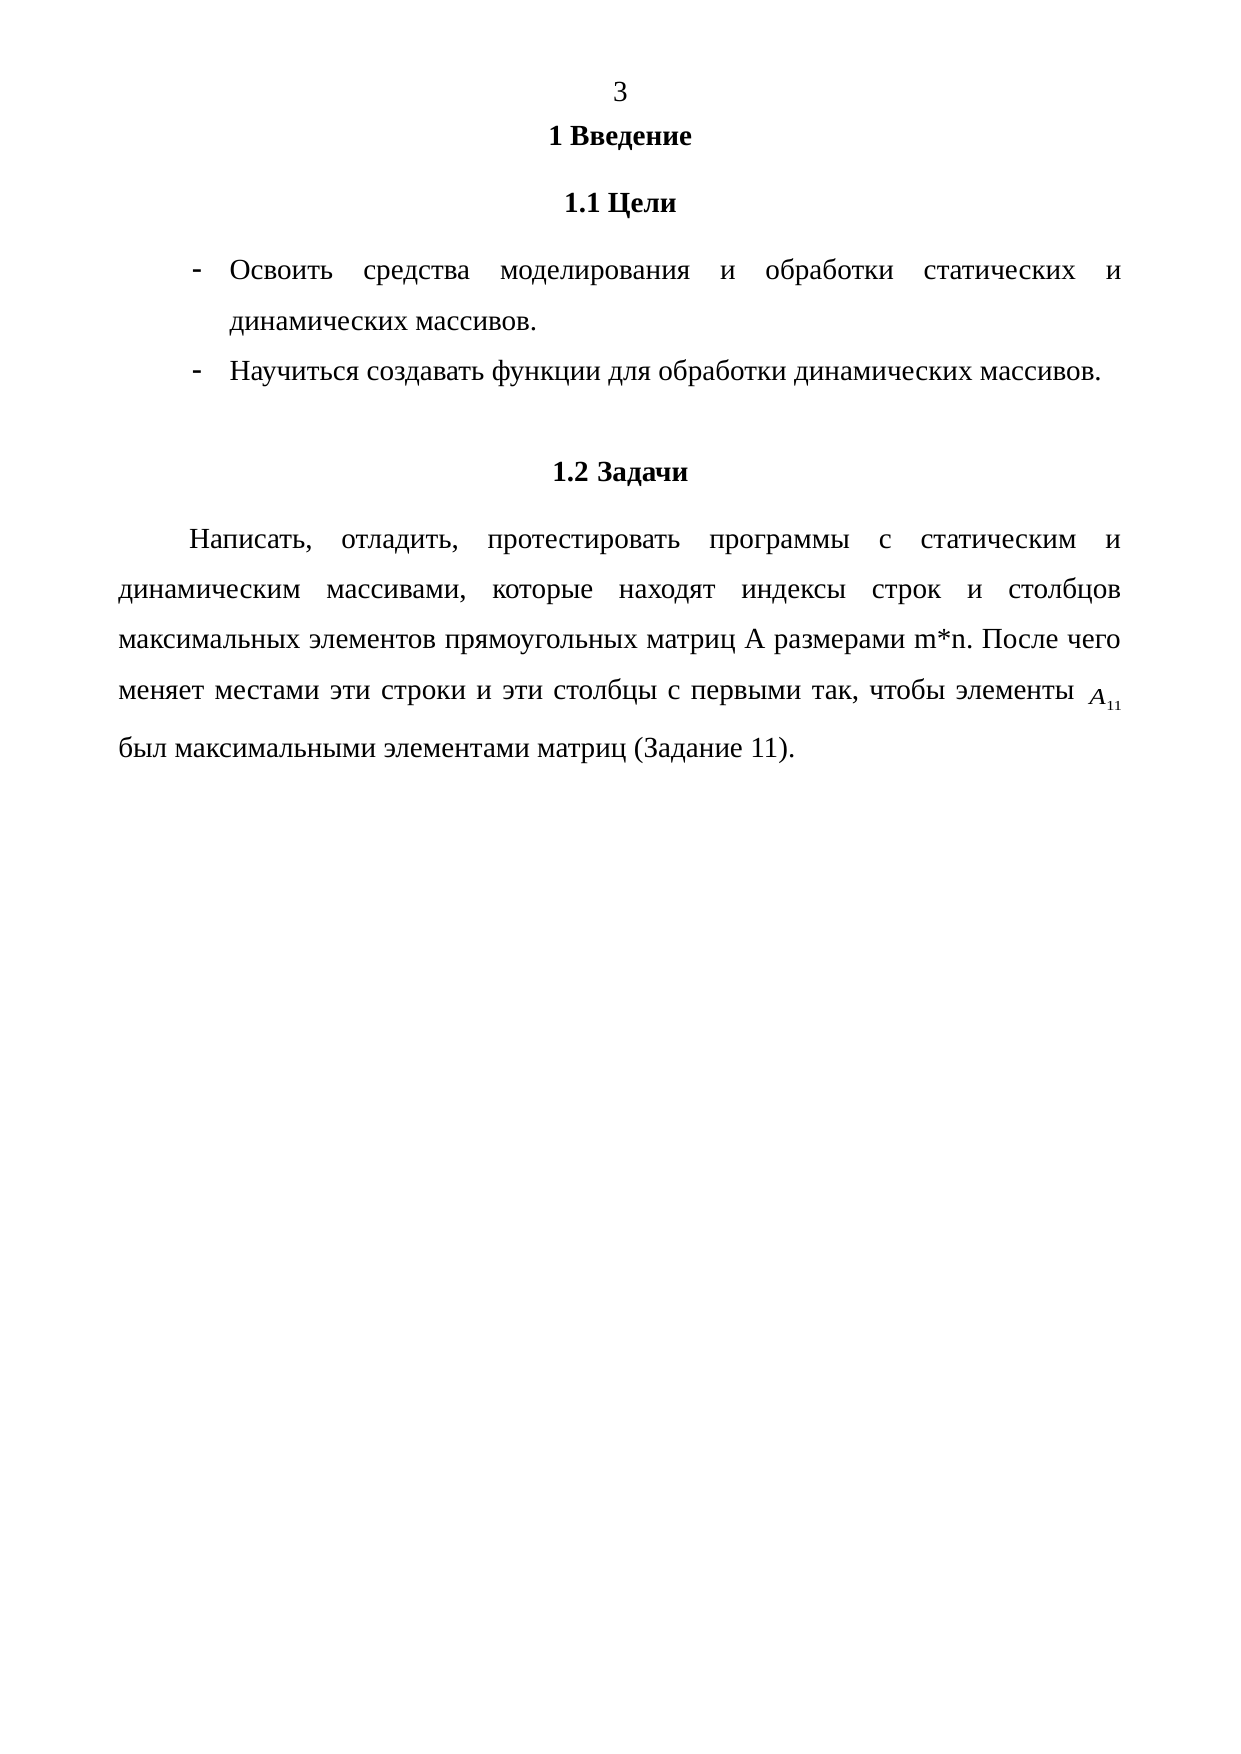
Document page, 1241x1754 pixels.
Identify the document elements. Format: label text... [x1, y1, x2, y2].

list Задачи [118, 454, 1122, 487]
text Написать, отладить, протестировать программы с статическим и динамическим массивами, которые находят индексы строк и столбцов максимальных элементов прямоугольных матриц А размерами m*n. После чего меняет местами эти строки и эти столбцы с первыми так, чтобы элементы был максимальными элементами матриц (Задание 11). [118, 521, 1122, 764]
list Освоить средства моделирования и обработки статических и динамических массивов. [192, 252, 1122, 336]
list Научиться создавать функции для обработки динамических массивов. [192, 353, 1122, 387]
subtitle 1.1 Цели [118, 185, 1122, 219]
subtitle 1 Введение [118, 118, 1122, 152]
